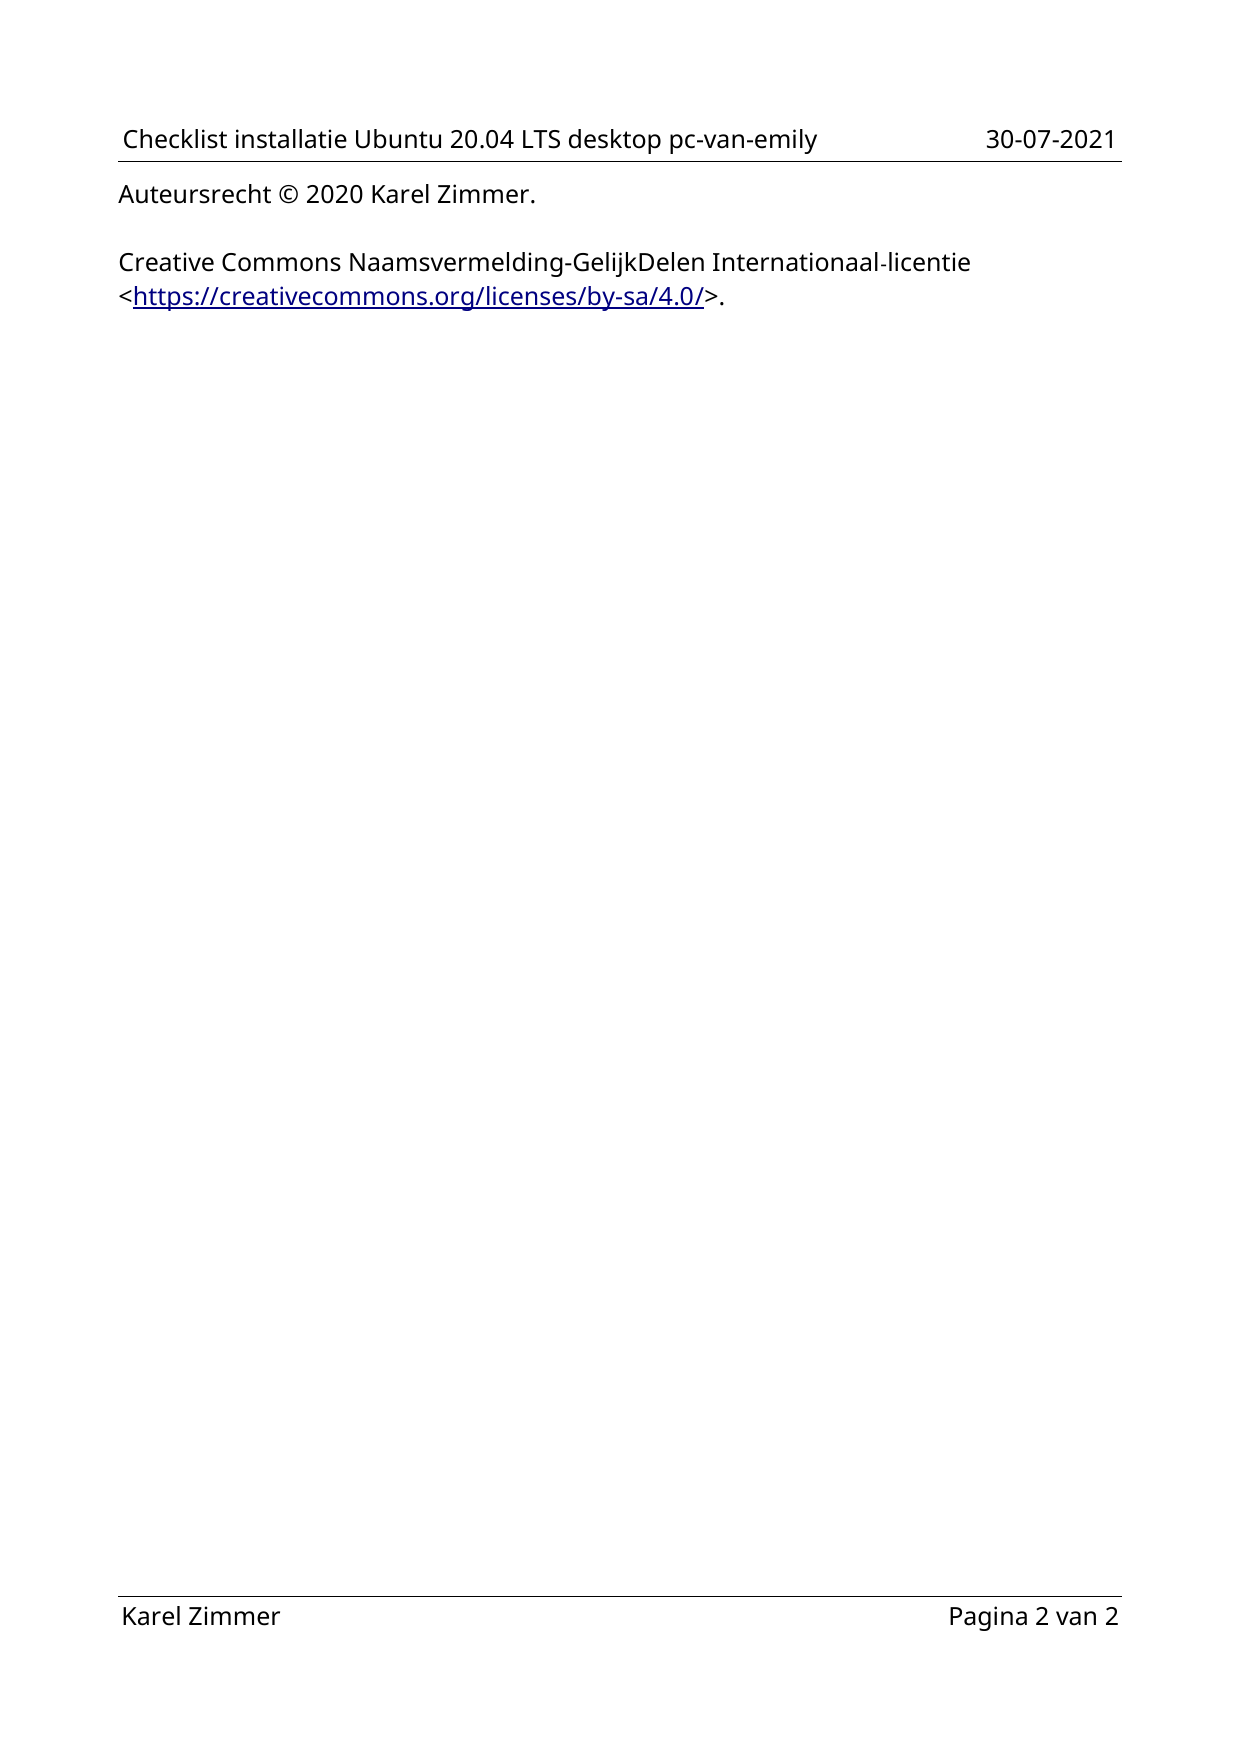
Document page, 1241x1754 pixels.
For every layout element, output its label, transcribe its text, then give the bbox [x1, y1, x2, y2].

text Creative Commons Naamsvermelding-GelijkDelen Internationaal-licentie <https://creativecommons.org/licenses/by-sa/4.0/>. [118, 245, 1122, 313]
text Auteursrecht © 2020 Karel Zimmer. [118, 177, 1122, 211]
